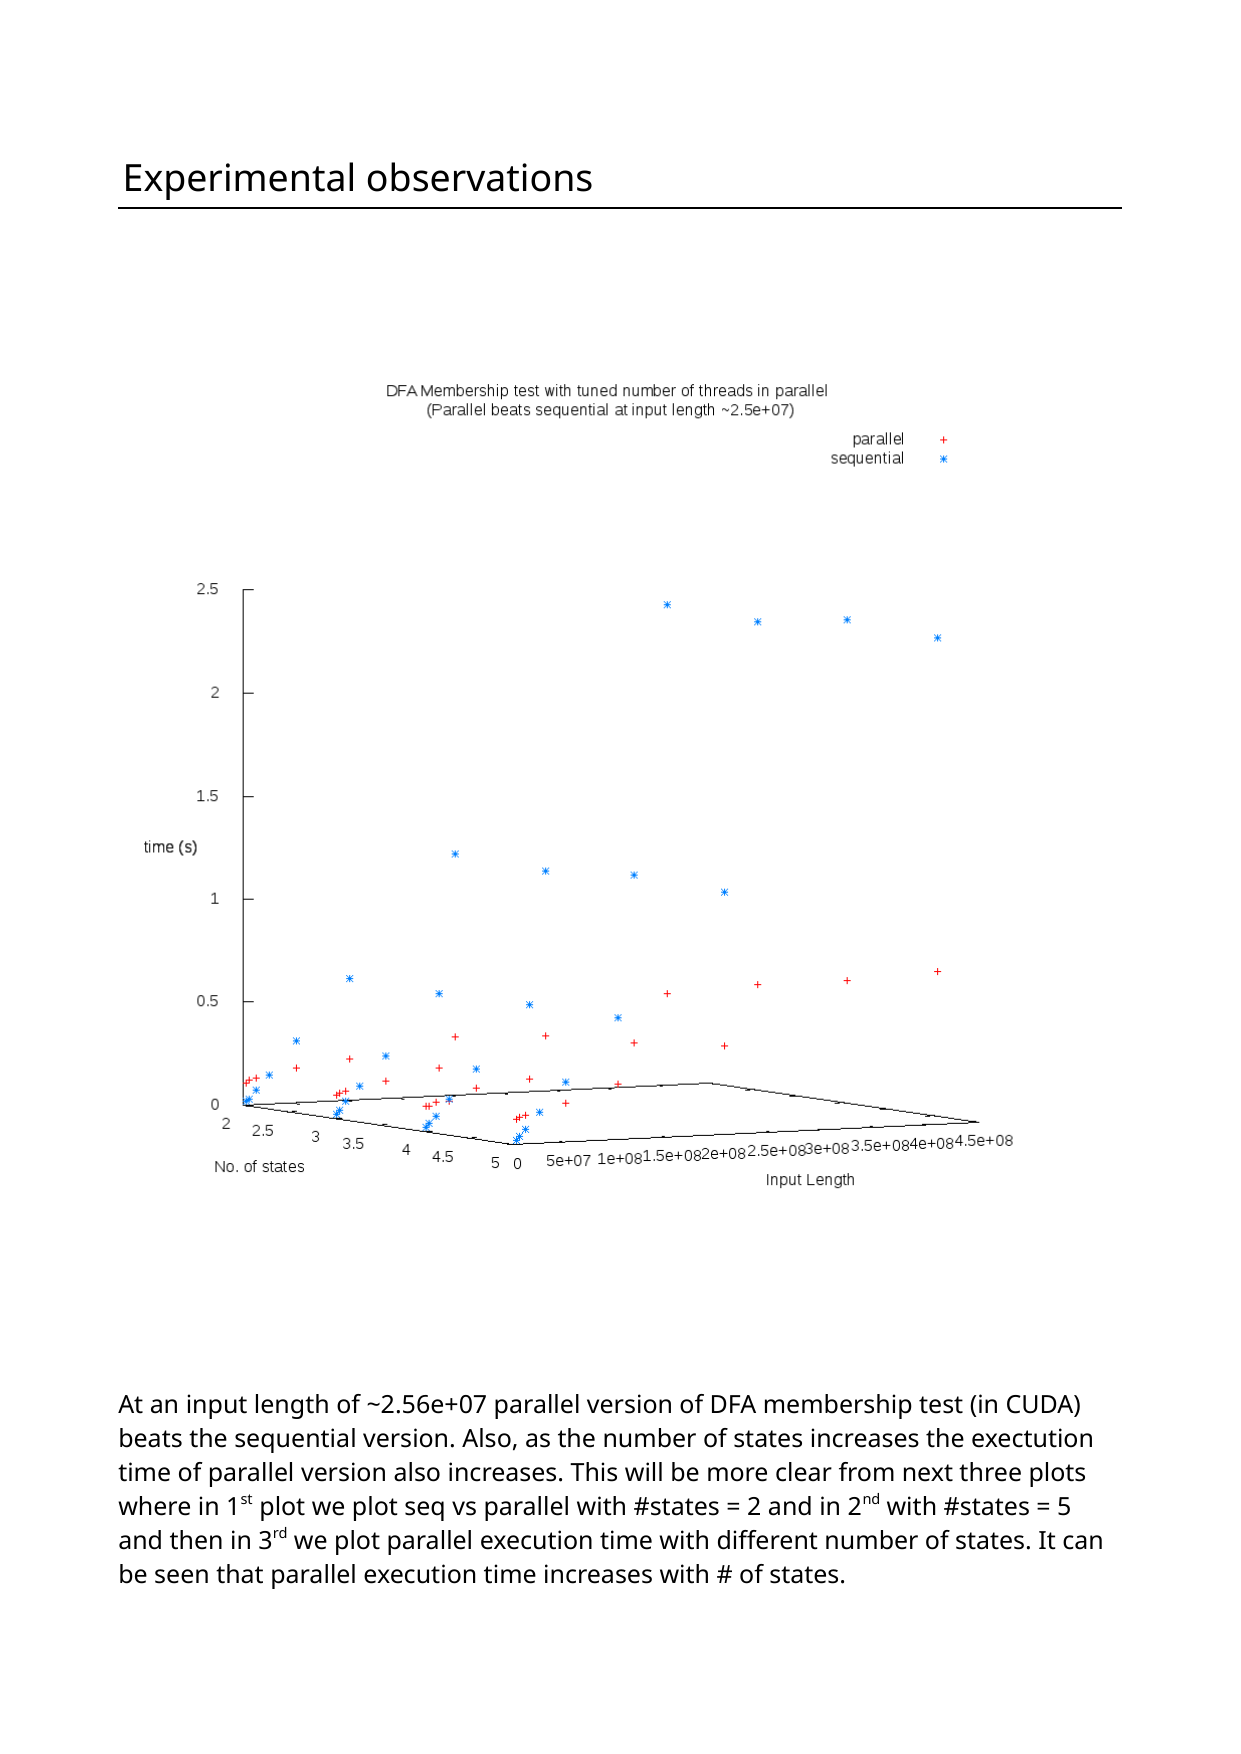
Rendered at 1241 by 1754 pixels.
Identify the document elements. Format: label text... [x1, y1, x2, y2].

text At an input length of ~2.56e+07 parallel version of DFA membership test (in CUDA) beats the sequential version. Also, as the number of states increases the exectution time of parallel version also increases. This will be more clear from next three plots where in 1st plot we plot seq vs parallel with #states = 2 and in 2nd with #states = 5 and then in 3rd we plot parallel execution time with different number of states. It can be seen that parallel execution time increases with # of states. [118, 1387, 1122, 1591]
picture [108, 353, 1113, 1358]
text Experimental observations [118, 147, 1122, 207]
